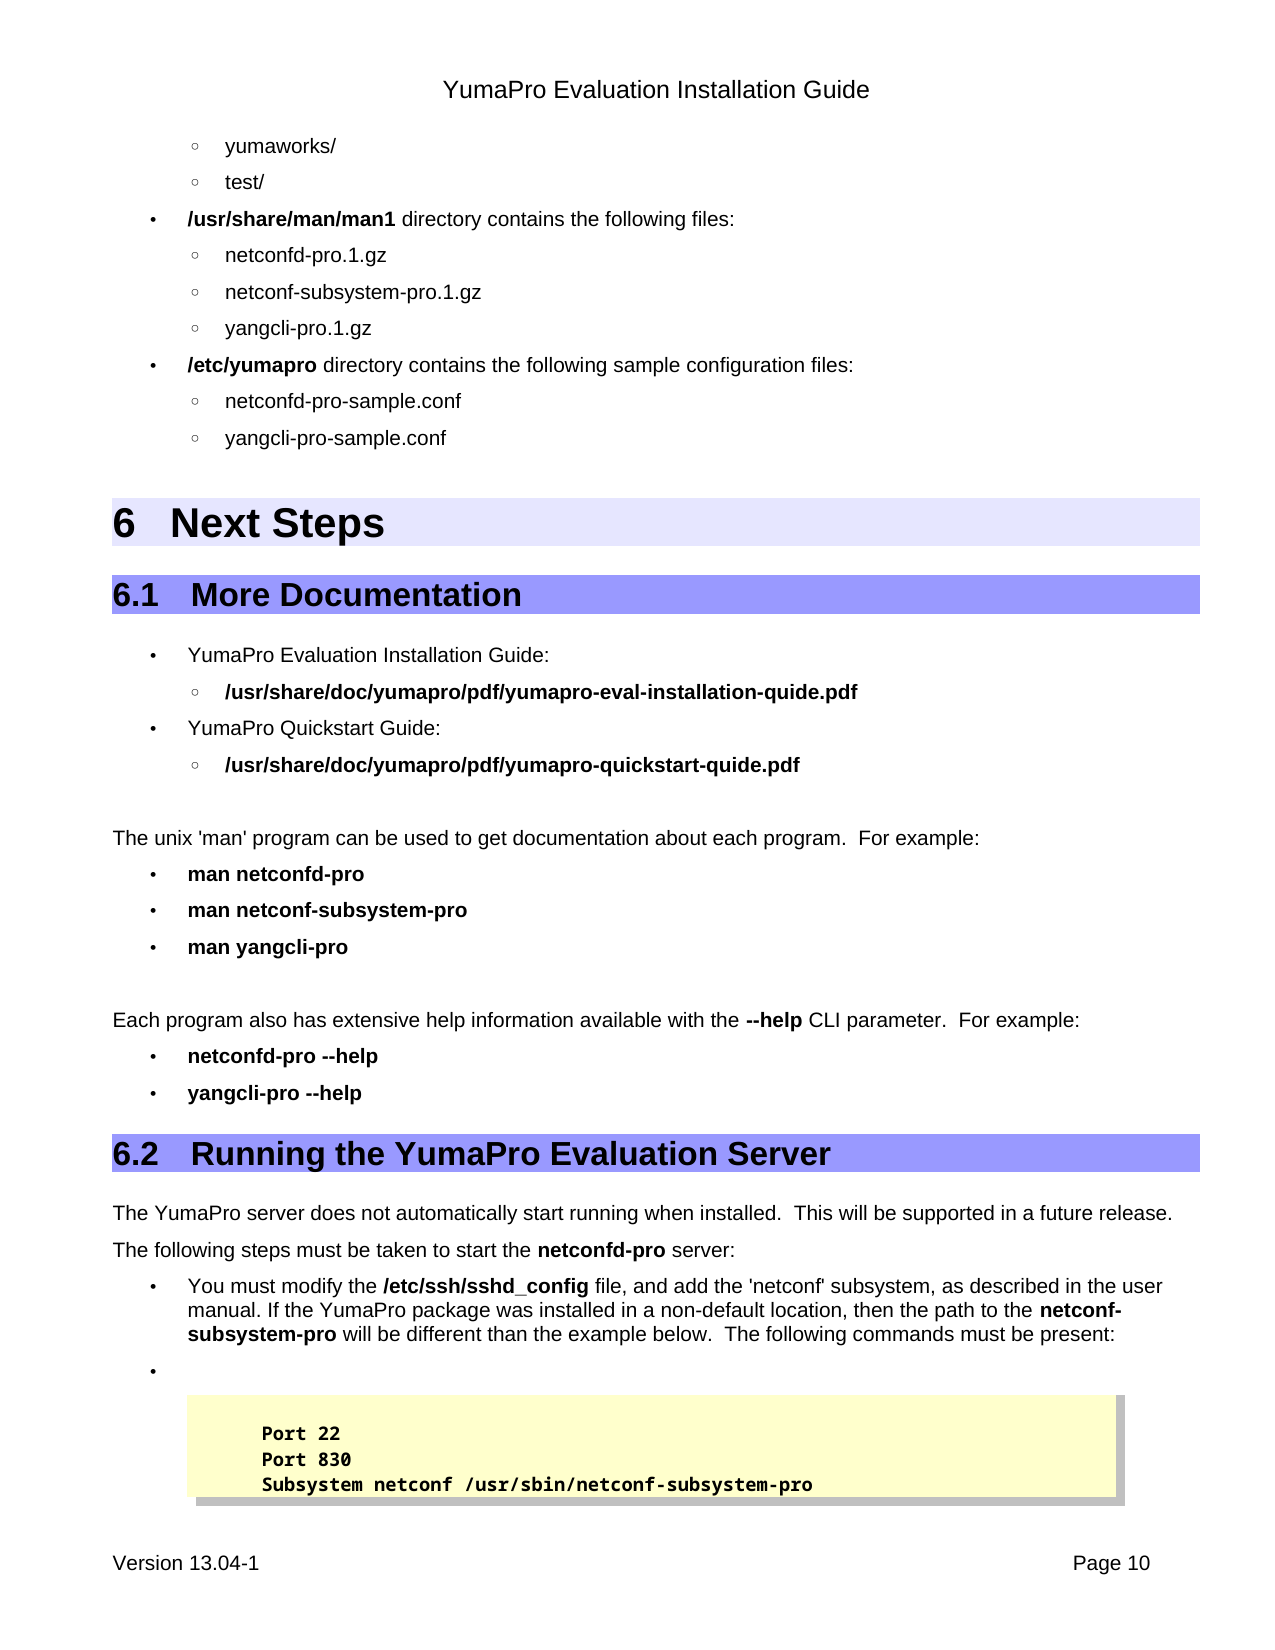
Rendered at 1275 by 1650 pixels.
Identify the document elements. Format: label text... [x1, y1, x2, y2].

list /usr/share/doc/yumapro/pdf/yumapro-quickstart-quide.pdf [187, 752, 1200, 776]
list test/ [187, 170, 1200, 194]
list /etc/yumapro directory contains the following sample configuration files: [150, 352, 1200, 376]
list YumaPro Evaluation Installation Guide: [150, 643, 1200, 667]
list You must modify the /etc/ssh/sshd_config file, and add the 'netconf' subsystem, as described in the user manual. If the YumaPro package was installed in a non-default location, then the path to the netconf-subsystem-pro will be different than the example below. The following commands must be present: [150, 1274, 1200, 1346]
subtitle More Documentation [112, 575, 1200, 614]
list netconfd-pro.1.gz [187, 243, 1200, 267]
list yangcli-pro-sample.conf [187, 425, 1200, 449]
list yumaworks/ [187, 134, 1200, 158]
list man yangcli-pro [150, 935, 1200, 959]
text The YumaPro server does not automatically start running when installed. This will be supported in a future release. [112, 1201, 1200, 1225]
list man netconf-subsystem-pro [150, 898, 1200, 922]
list /usr/share/man/man1 directory contains the following files: [150, 207, 1200, 231]
text Port 22 [187, 1395, 1116, 1446]
subtitle Next Steps [112, 498, 1200, 546]
list netconf-subsystem-pro.1.gz [187, 279, 1200, 303]
text The following steps must be taken to start the netconfd-pro server: [112, 1238, 1200, 1262]
list yangcli-pro.1.gz [187, 316, 1200, 340]
subtitle Running the YumaPro Evaluation Server [112, 1134, 1200, 1172]
text The unix 'man' program can be used to get documentation about each program. For example: [112, 825, 1200, 849]
text Port 830 [187, 1446, 1116, 1472]
text Subsystem netconf /usr/sbin/netconf-subsystem-pro [187, 1472, 1116, 1497]
list yangcli-pro --help [150, 1081, 1200, 1104]
list netconfd-pro --help [150, 1044, 1200, 1068]
list man netconfd-pro [150, 862, 1200, 886]
text Each program also has extensive help information available with the --help CLI parameter. For example: [112, 1008, 1200, 1032]
list YumaPro Quickstart Guide: [150, 716, 1200, 740]
list /usr/share/doc/yumapro/pdf/yumapro-eval-installation-quide.pdf [187, 679, 1200, 703]
list netconfd-pro-sample.conf [187, 389, 1200, 413]
